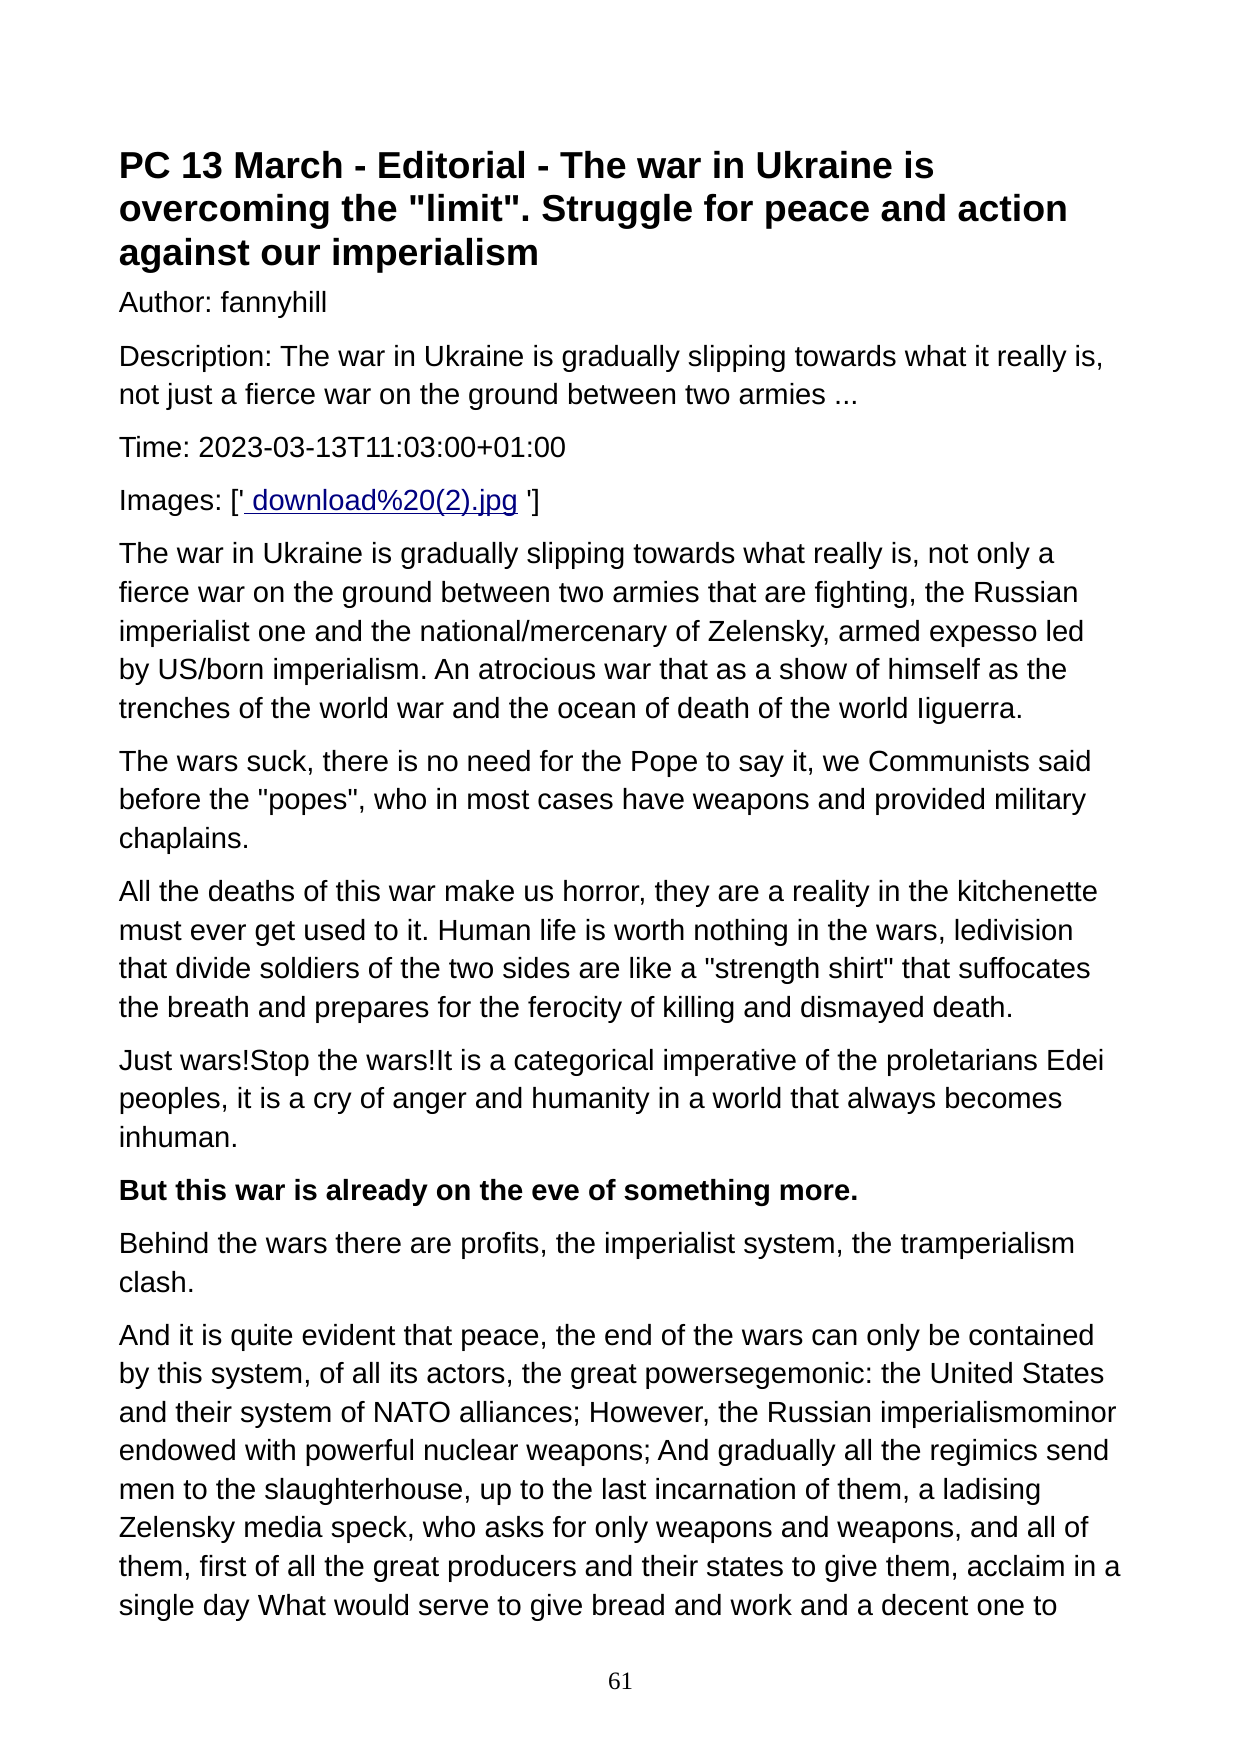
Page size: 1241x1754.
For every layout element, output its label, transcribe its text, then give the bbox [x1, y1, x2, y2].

text All the deaths of this war make us horror, they are a reality in the kitchenette must ever get used to it. Human life is worth nothing in the wars, ledivision that divide soldiers of the two sides are like a "strength shirt" that suffocates the breath and prepares for the ferocity of killing and dismayed death. [118, 874, 1122, 1023]
text Description: The war in Ukraine is gradually slipping towards what it really is, not just a fierce war on the ground between two armies ... [118, 338, 1122, 411]
text And it is quite evident that peace, the end of the wars can only be contained by this system, of all its actors, the great powersegemonic: the United States and their system of NATO alliances; However, the Russian imperialismominor endowed with powerful nuclear weapons; And gradually all the regimics send men to the slaughterhouse, up to the last incarnation of them, a ladising Zelensky media speck, who asks for only weapons and weapons, and all of them, first of all the great producers and their states to give them, acclaim in a single day What would serve to give bread and work and a decent one to [118, 1318, 1122, 1621]
text The war in Ukraine is gradually slipping towards what really is, not only a fierce war on the ground between two armies that are fighting, the Russian imperialist one and the national/mercenary of Zelensky, armed expesso led by US/born imperialism. An atrocious war that as a show of himself as the trenches of the world war and the ocean of death of the world Iiguerra. [118, 536, 1122, 724]
text But this war is already on the eve of something more. [118, 1173, 1122, 1206]
subtitle PC 13 March - Editorial - The war in Ukraine is overcoming the "limit". Struggle for peace and action against our imperialism [118, 143, 1122, 273]
text Time: 2023-03-13T11:03:00+01:00 [118, 430, 1122, 464]
text Just wars!Stop the wars!It is a categorical imperative of the proletarians Edei peoples, it is a cry of anger and humanity in a world that always becomes inhuman. [118, 1043, 1122, 1153]
text Behind the wars there are profits, the imperialist system, the tramperialism clash. [118, 1226, 1122, 1298]
text Images: [' download%20(2).jpg '] [118, 483, 1122, 517]
text Author: fannyhill [118, 285, 1122, 319]
text The wars suck, there is no need for the Pope to say it, we Communists said before the "popes", who in most cases have weapons and provided military chaplains. [118, 744, 1122, 854]
